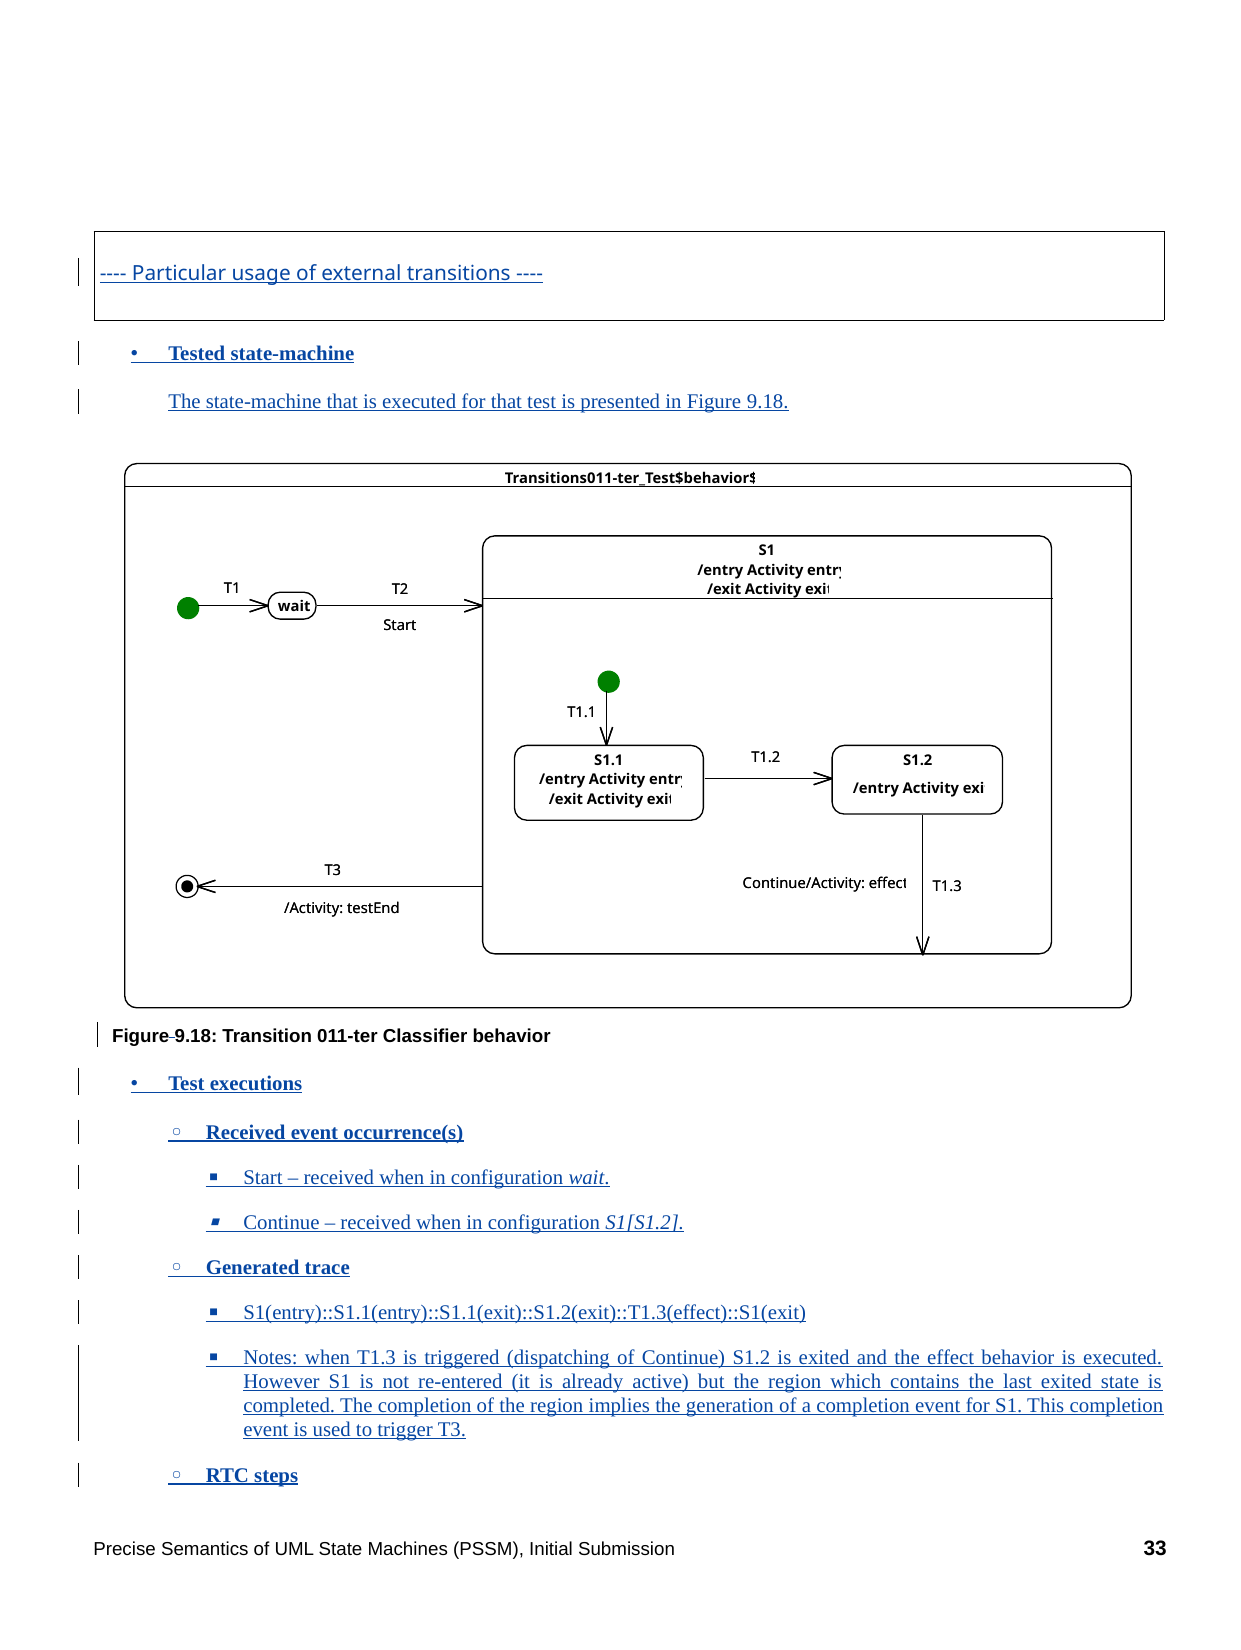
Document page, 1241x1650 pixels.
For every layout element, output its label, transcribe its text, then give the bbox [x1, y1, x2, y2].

list Tested state-machine [131, 341, 1164, 365]
list Figure9.18: Transition 011-ter Classifier behavior [112, 451, 1145, 1047]
list Start – received when in configuration wait. [206, 1165, 1164, 1189]
list The state-machine that is executed for that test is presented in Figure 9.18. [131, 389, 1164, 413]
list Continue – received when in configuration S1[S1.2]. [206, 1210, 1164, 1234]
table_cell ---- Particular usage of external transitions ---- [95, 232, 1164, 320]
list RTC steps [168, 1462, 1164, 1487]
list Received event occurrence(s) [168, 1120, 1164, 1144]
list Test executions [112, 438, 1164, 1095]
list Generated trace [168, 1255, 1164, 1279]
list S1(entry)::S1.1(entry)::S1.1(exit)::S1.2(exit)::T1.3(effect)::S1(exit) [206, 1300, 1164, 1324]
list Notes: when T1.3 is triggered (dispatching of Continue) S1.2 is exited and the effect behavior is executed. However S1 is not re-entered (it is already active) but the region which contains the last exited state is completed. The completion of the region implies the generation of a completion event for S1. This completion event is used to trigger T3. [206, 1345, 1164, 1441]
